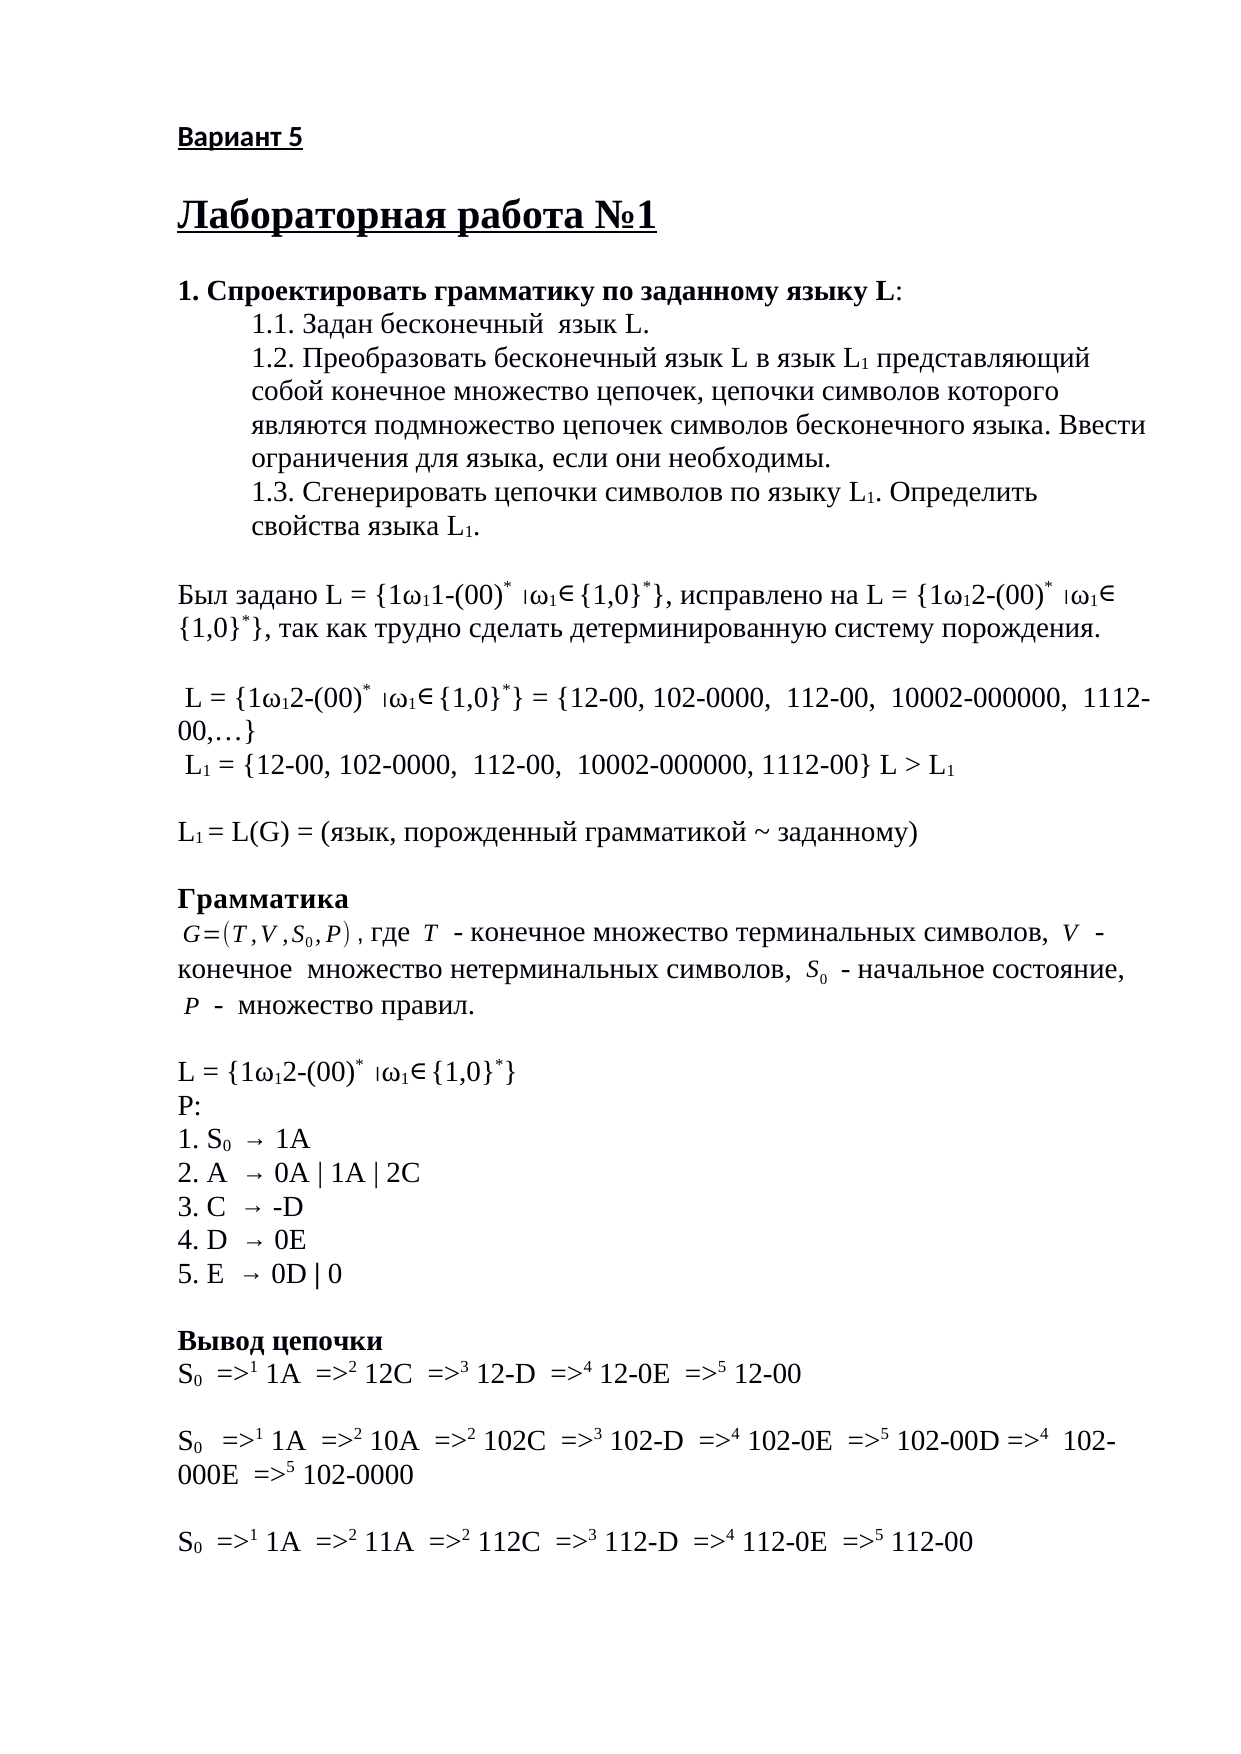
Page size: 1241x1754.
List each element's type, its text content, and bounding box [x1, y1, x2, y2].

text L = {1ω12-(00)* ω1{1,0}*} [177, 1054, 1152, 1088]
text 1. Спроектировать грамматику по заданному языку L: [177, 273, 1152, 306]
text 5. E 0D | 0 [177, 1256, 1152, 1289]
text , где - конечное множество терминальных символов, - конечное множество нетерминальных символов, - начальное состояние, - множество правил. [177, 914, 1152, 1021]
text Лабораторная работа №1 [177, 189, 1152, 237]
subtitle Грамматика [177, 881, 1152, 914]
text 3. C -D [177, 1189, 1152, 1222]
text L = {1ω12-(00)* ω1{1,0}*} = {12-00, 102-0000, 112-00, 10002-000000, 1112-00,…} [177, 680, 1152, 747]
text 1.2. Преобразовать бесконечный язык L в язык L1 представляющий собой конечное множество цепочек, цепочки символов которого являются подмножество цепочек символов бесконечного языка. Ввести ограничения для языка, если они необходимы. [177, 340, 1152, 474]
text Вывод цепочки [177, 1323, 1152, 1356]
text L1 = {12-00, 102-0000, 112-00, 10002-000000, 1112-00} L > L1 [177, 747, 1152, 780]
text 1.3. Сгенерировать цепочки символов по языку L1. Определить свойства языка L1. [177, 474, 1152, 541]
text S0 =>1 1A =>2 10A =>2 102C =>3 102-D =>4 102-0E =>5 102-00D =>4 102-000E =>5 102-0000 [177, 1423, 1152, 1491]
text Вариант 5 [177, 118, 1152, 154]
text S0 =>1 1A =>2 11A =>2 112C =>3 112-D =>4 112-0E =>5 112-00 [177, 1524, 1152, 1558]
text 1.1. Задан бесконечный язык L. [177, 306, 1152, 340]
text L1 = L(G) = (язык, порожденный грамматикой ~ заданному) [177, 814, 1152, 847]
text 1. S0 1A [177, 1122, 1152, 1155]
text 2. A 0A | 1A | 2C [177, 1155, 1152, 1189]
text 4. D 0E [177, 1222, 1152, 1256]
text Был задано L = {1ω11-(00)* ω1{1,0}*}, исправлено на L = {1ω12-(00)* ω1{1,0}*}, так как трудно сделать детерминированную систему порождения. [177, 577, 1152, 644]
text S0 =>1 1A =>2 12C =>3 12-D =>4 12-0E =>5 12-00 [177, 1356, 1152, 1390]
text P: [177, 1088, 1152, 1122]
